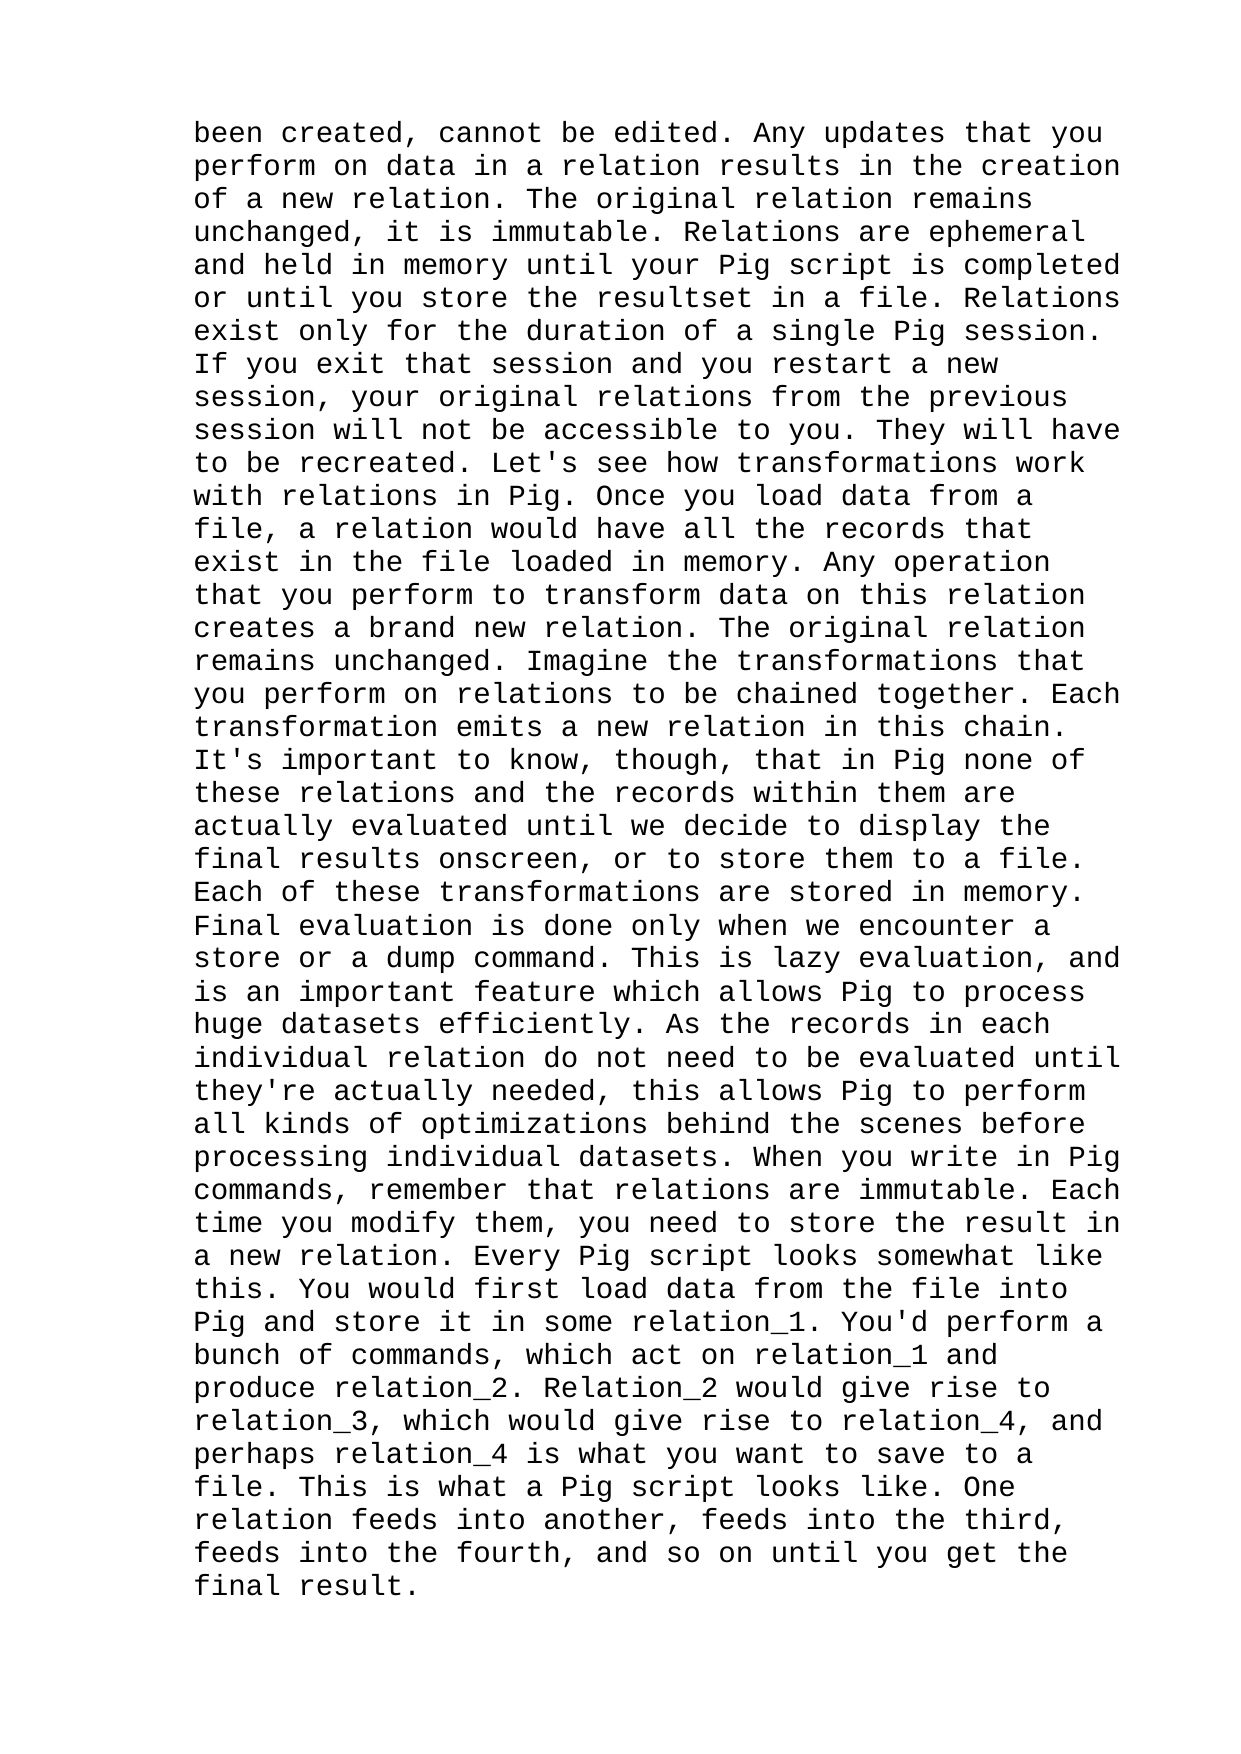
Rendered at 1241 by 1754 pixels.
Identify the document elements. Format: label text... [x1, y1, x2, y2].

list been created, cannot be edited. Any updates that you perform on data in a relation results in the creation of a new relation. The original relation remains unchanged, it is immutable. Relations are ephemeral and held in memory until your Pig script is completed or until you store the resultset in a file. Relations exist only for the duration of a single Pig session. If you exit that session and you restart a new session, your original relations from the previous session will not be accessible to you. They will have to be recreated. Let's see how transformations work with relations in Pig. Once you load data from a file, a relation would have all the records that exist in the file loaded in memory. Any operation that you perform to transform data on this relation creates a brand new relation. The original relation remains unchanged. Imagine the transformations that you perform on relations to be chained together. Each transformation emits a new relation in this chain. It's important to know, though, that in Pig none of these relations and the records within them are actually evaluated until we decide to display the final results onscreen, or to store them to a file. Each of these transformations are stored in memory. Final evaluation is done only when we encounter a store or a dump command. This is lazy evaluation, and is an important feature which allows Pig to process huge datasets efficiently. As the records in each individual relation do not need to be evaluated until they're actually needed, this allows Pig to perform all kinds of optimizations behind the scenes before processing individual datasets. When you write in Pig commands, remember that relations are immutable. Each time you modify them, you need to store the result in a new relation. Every Pig script looks somewhat like this. You would first load data from the file into Pig and store it in some relation_1. You'd perform a bunch of commands, which act on relation_1 and produce relation_2. Relation_2 would give rise to relation_3, which would give rise to relation_4, and perhaps relation_4 is what you want to save to a file. This is what a Pig script looks like. One relation feeds into another, feeds into the third, feeds into the fourth, and so on until you get the final result. [156, 118, 1122, 1604]
